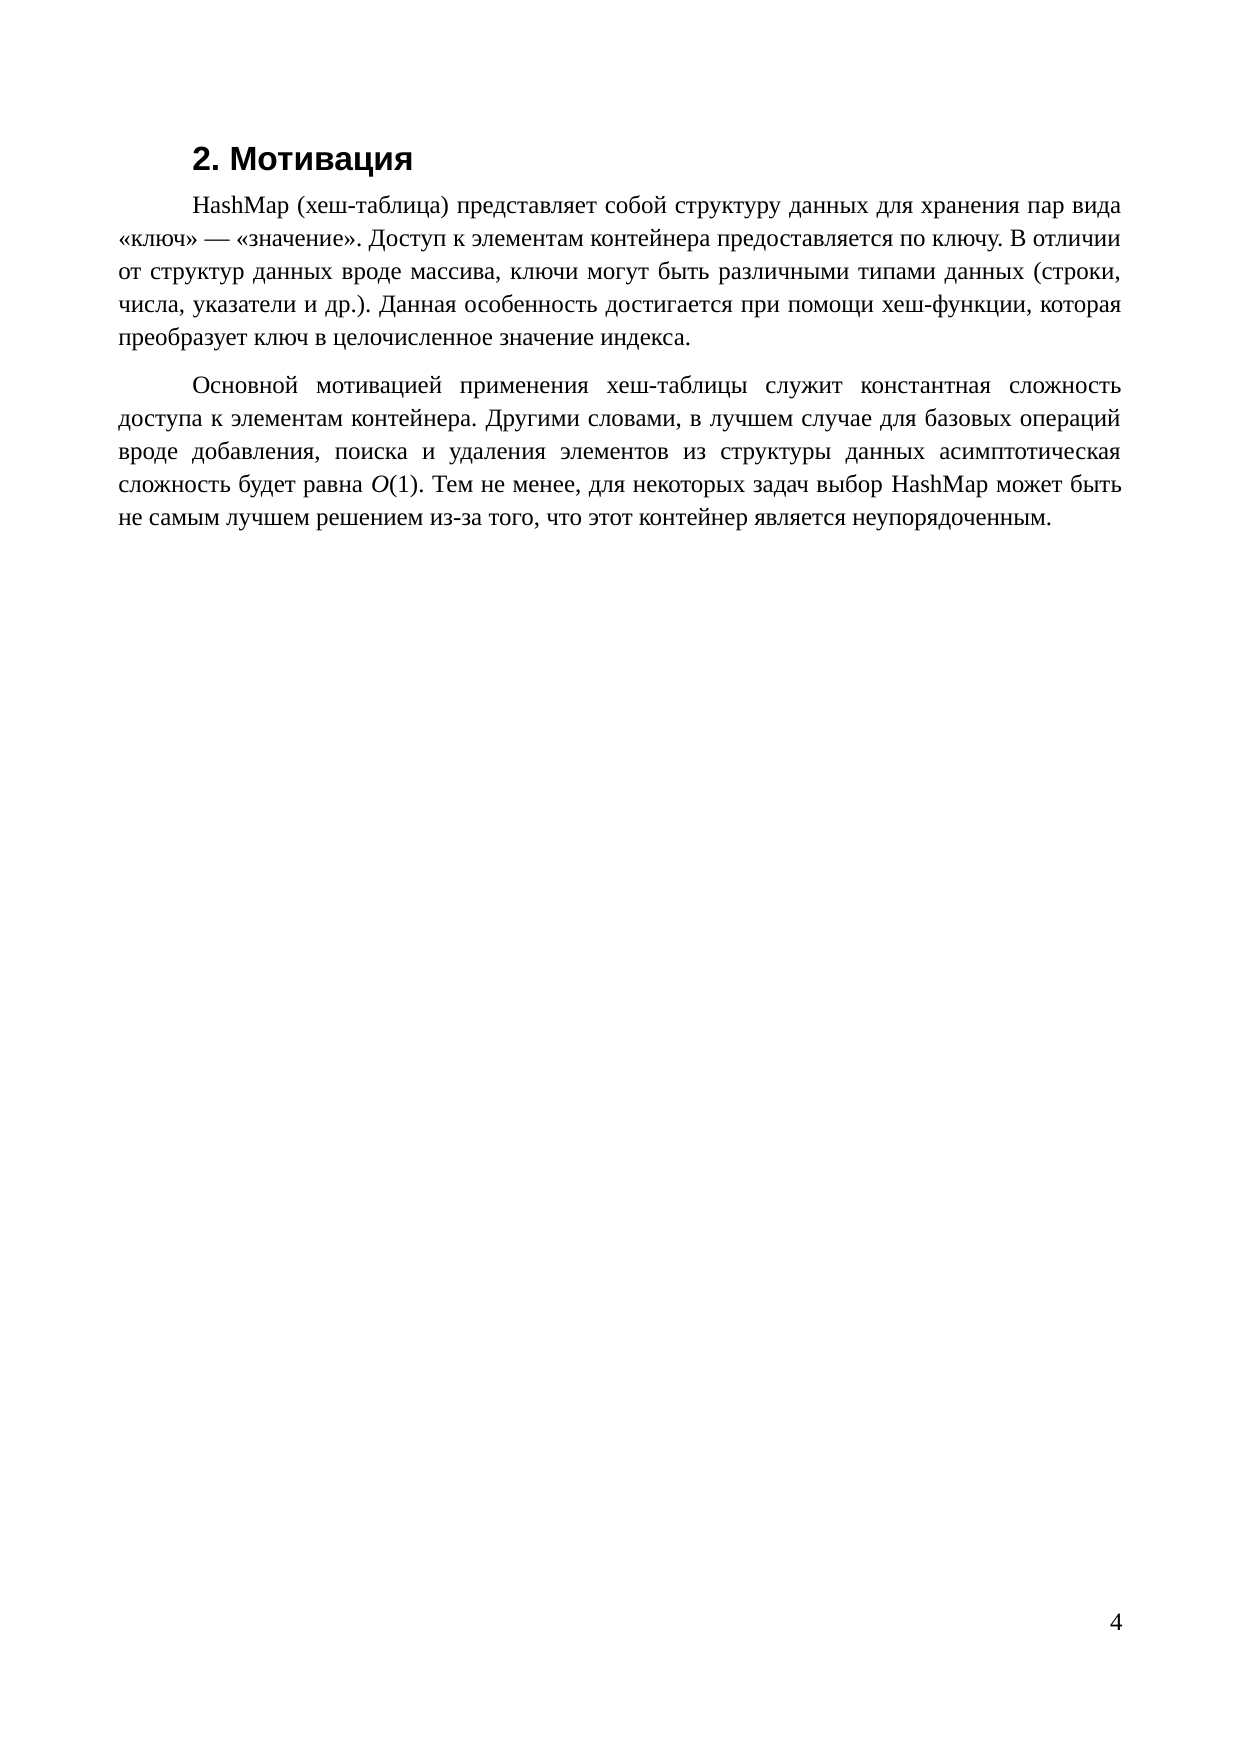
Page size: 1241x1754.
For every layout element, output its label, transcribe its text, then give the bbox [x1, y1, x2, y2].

text Основной мотивацией применения хеш-таблицы служит константная сложность доступа к элементам контейнера. Другими словами, в лучшем случае для базовых операций вроде добавления, поиска и удаления элементов из структуры данных асимптотическая сложность будет равна O(1). Тем не менее, для некоторых задач выбор HashMap может быть не самым лучшем решением из-за того, что этот контейнер является неупорядоченным. [118, 370, 1122, 531]
text HashMap (хеш-таблица) представляет собой структуру данных для хранения пар вида «ключ» — «значение». Доступ к элементам контейнера предоставляется по ключу. В отличии от структур данных вроде массива, ключи могут быть различными типами данных (строки, числа, указатели и др.). Данная особенность достигается при помощи хеш-функции, которая преобразует ключ в целочисленное значение индекса. [118, 190, 1122, 351]
subtitle Мотивация [118, 139, 1122, 178]
